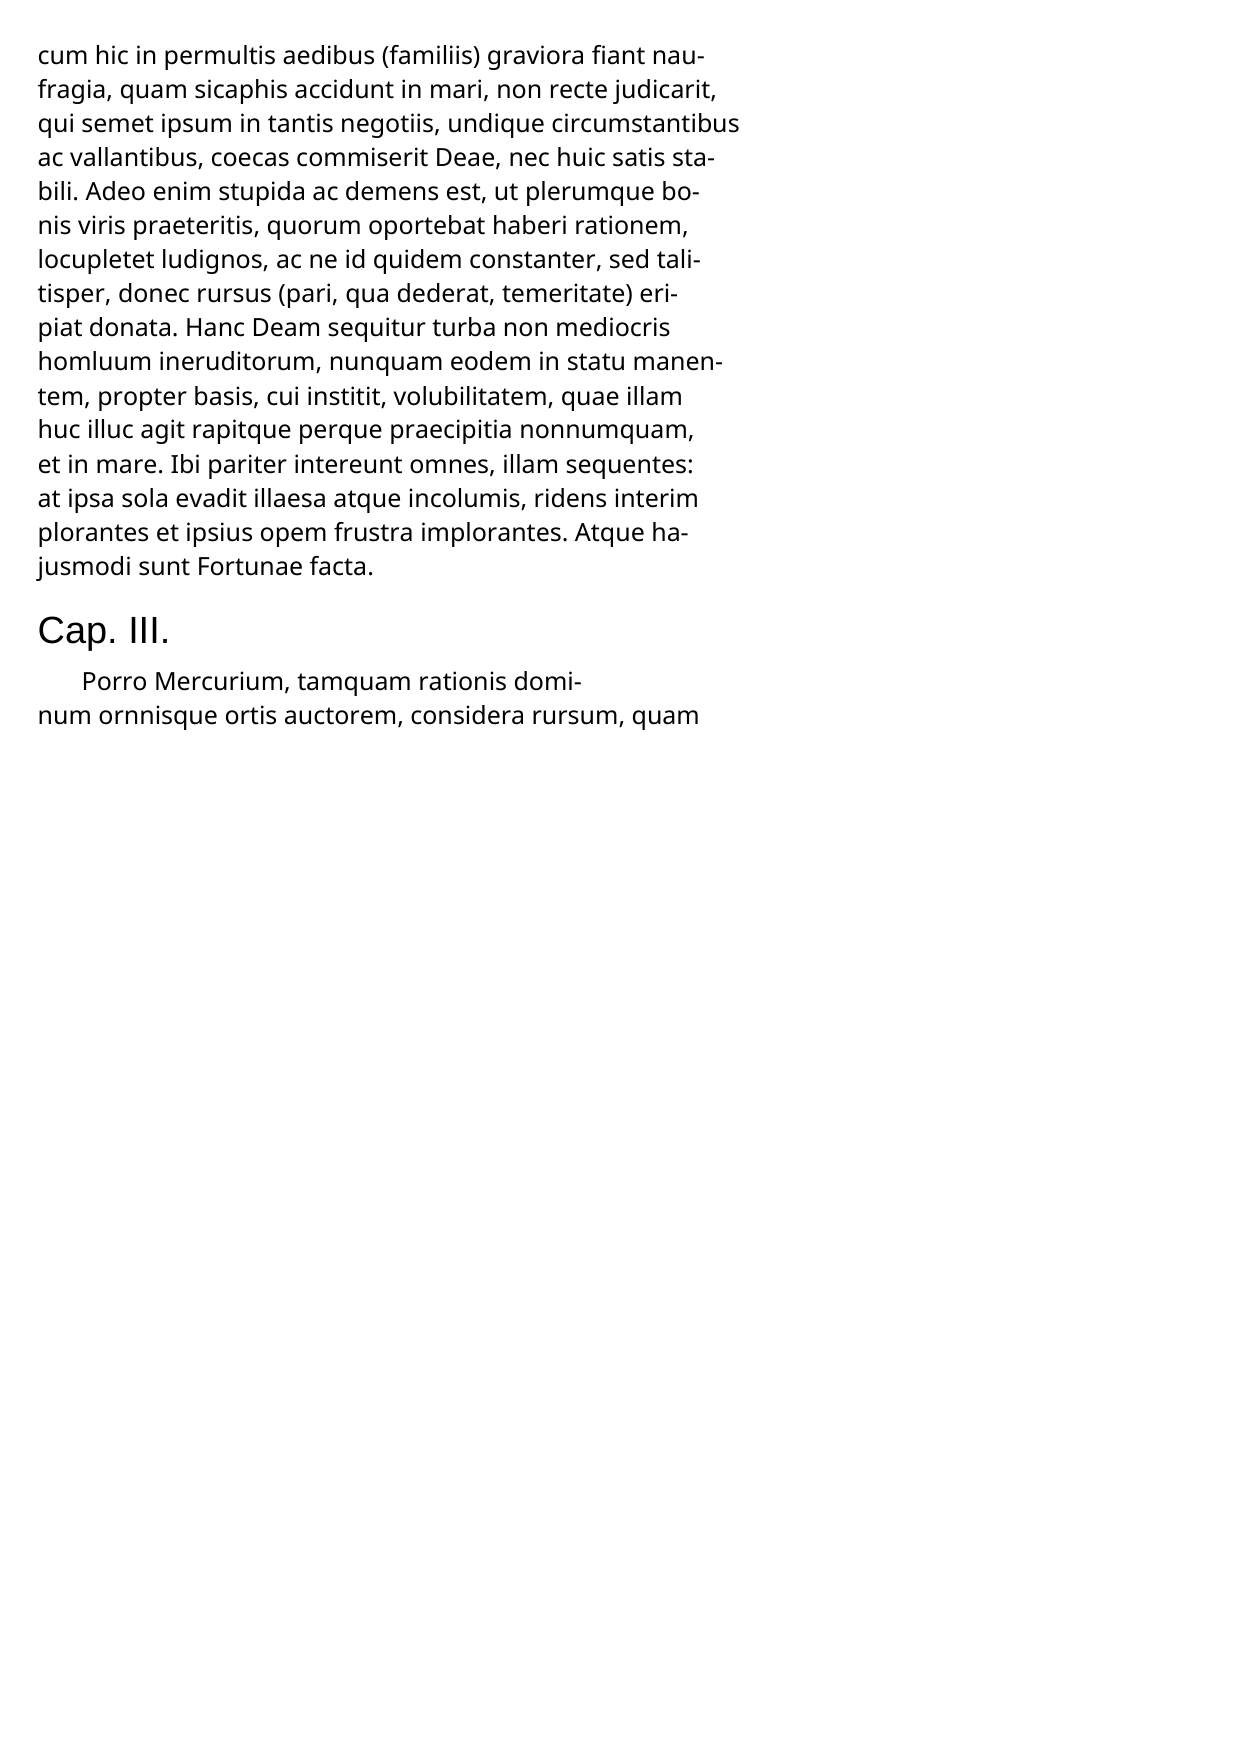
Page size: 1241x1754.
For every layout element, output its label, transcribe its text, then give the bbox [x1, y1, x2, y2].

text Porro Mercurium, tamquam rationis domi- num ornnisque ortis auctorem, considera rursum, quam [37, 664, 1203, 732]
subtitle Cap. III. [37, 607, 1203, 651]
text cum hic in permultis aedibus (familiis) graviora fiant nau- fragia, quam sicaphis accidunt in mari, non recte judicarit, qui semet ipsum in tantis negotiis, undique circumstantibus ac vallantibus, coecas commiserit Deae, nec huic satis sta- bili. Adeo enim stupida ac demens est, ut plerumque bo- nis viris praeteritis, quorum oportebat haberi rationem, locupletet ludignos, ac ne id quidem constanter, sed tali- tisper, donec rursus (pari, qua dederat, temeritate) eri- piat donata. Hanc Deam sequitur turba non mediocris homluum ineruditorum, nunquam eodem in statu manen- tem, propter basis, cui institit, volubilitatem, quae illam huc illuc agit rapitque perque praecipitia nonnumquam, et in mare. Ibi pariter intereunt omnes, illam sequentes: at ipsa sola evadit illaesa atque incolumis, ridens interim plorantes et ipsius opem frustra implorantes. Atque ha- jusmodi sunt Fortunae facta. [37, 37, 1203, 582]
